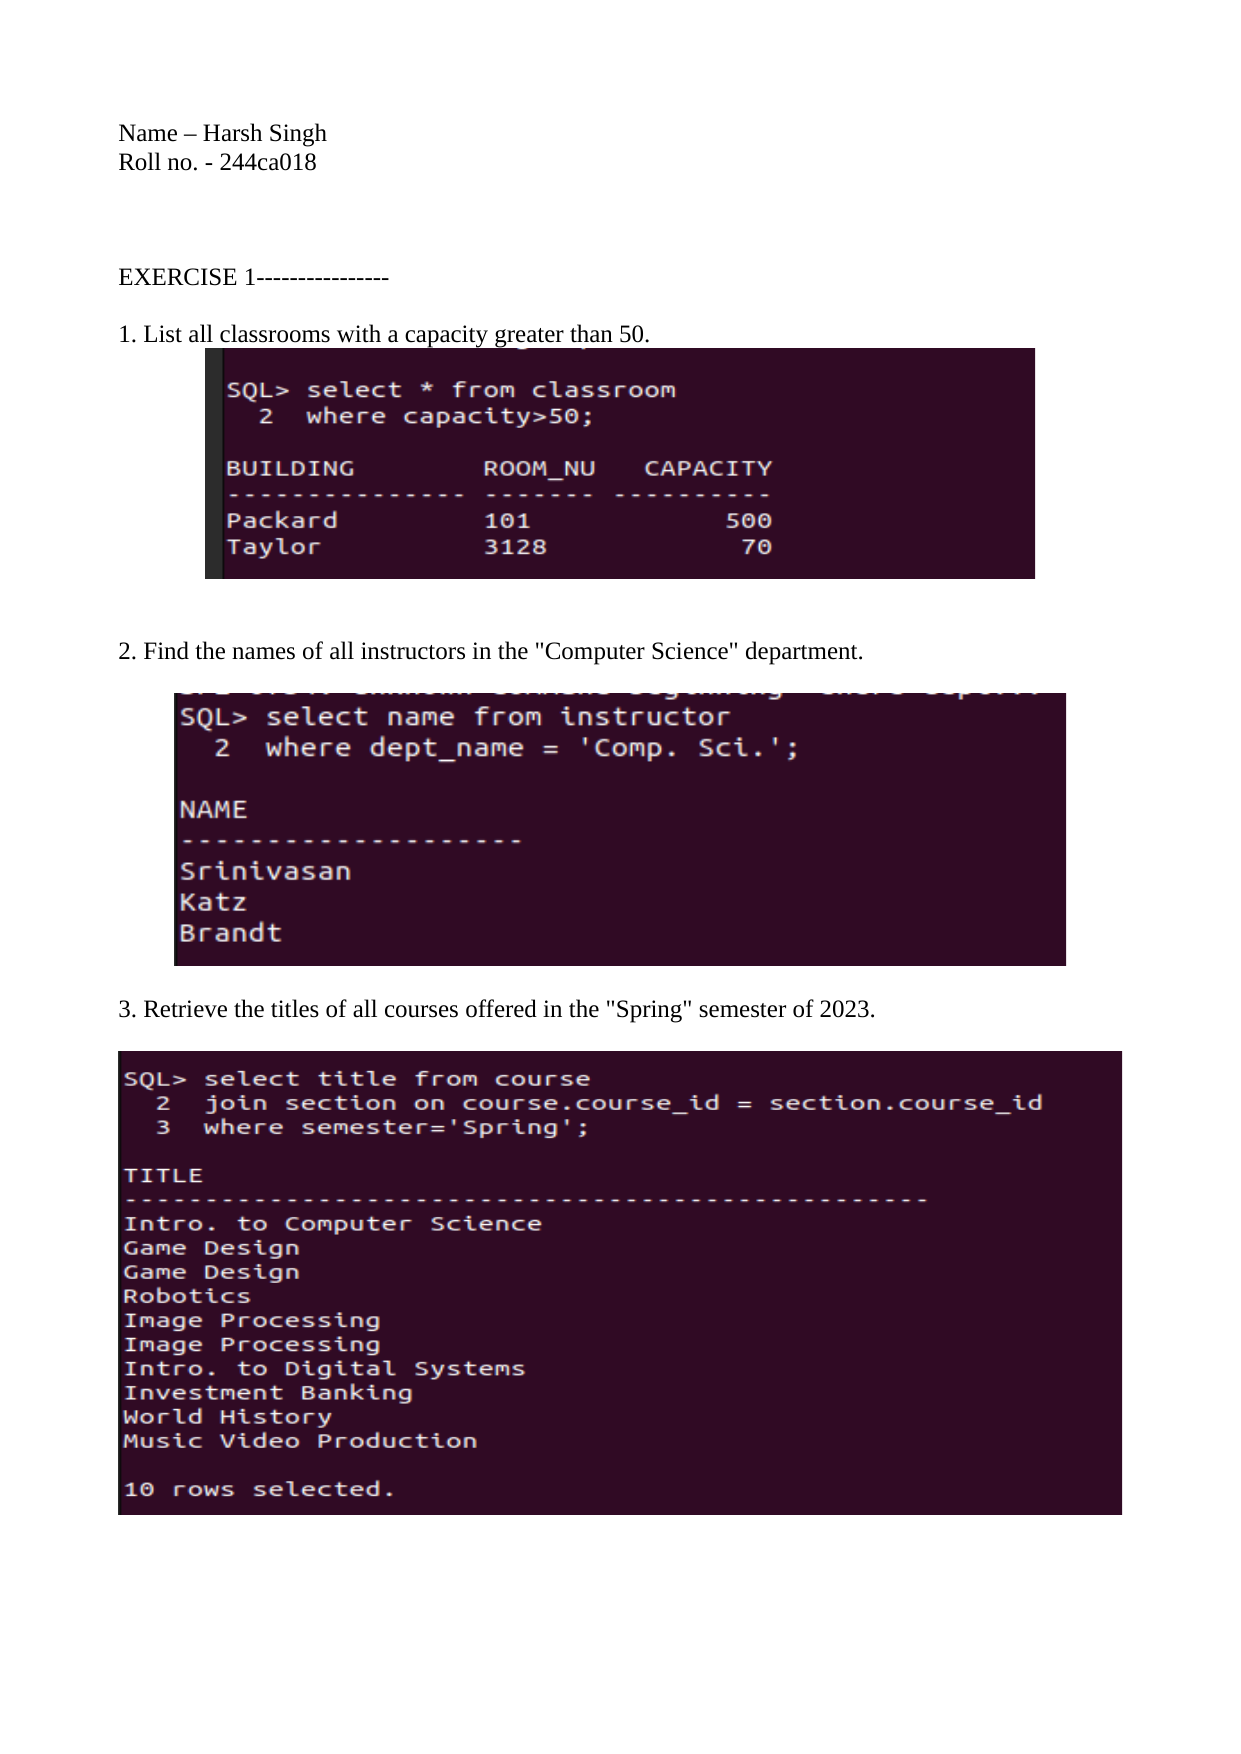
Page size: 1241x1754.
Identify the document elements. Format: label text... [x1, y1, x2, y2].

picture [118, 1051, 1123, 1515]
text 3. Retrieve the titles of all courses offered in the "Spring" semester of 2023. [118, 994, 1122, 1023]
picture [174, 693, 1067, 966]
text Roll no. - 244ca018 [118, 147, 1122, 176]
text EXERCISE 1---------------- [118, 262, 1122, 291]
text 2. Find the names of all instructors in the "Computer Science" department. [118, 636, 1122, 665]
picture [205, 348, 1036, 579]
text 1. List all classrooms with a capacity greater than 50. [118, 319, 1122, 348]
text Name – Harsh Singh [118, 118, 1122, 147]
